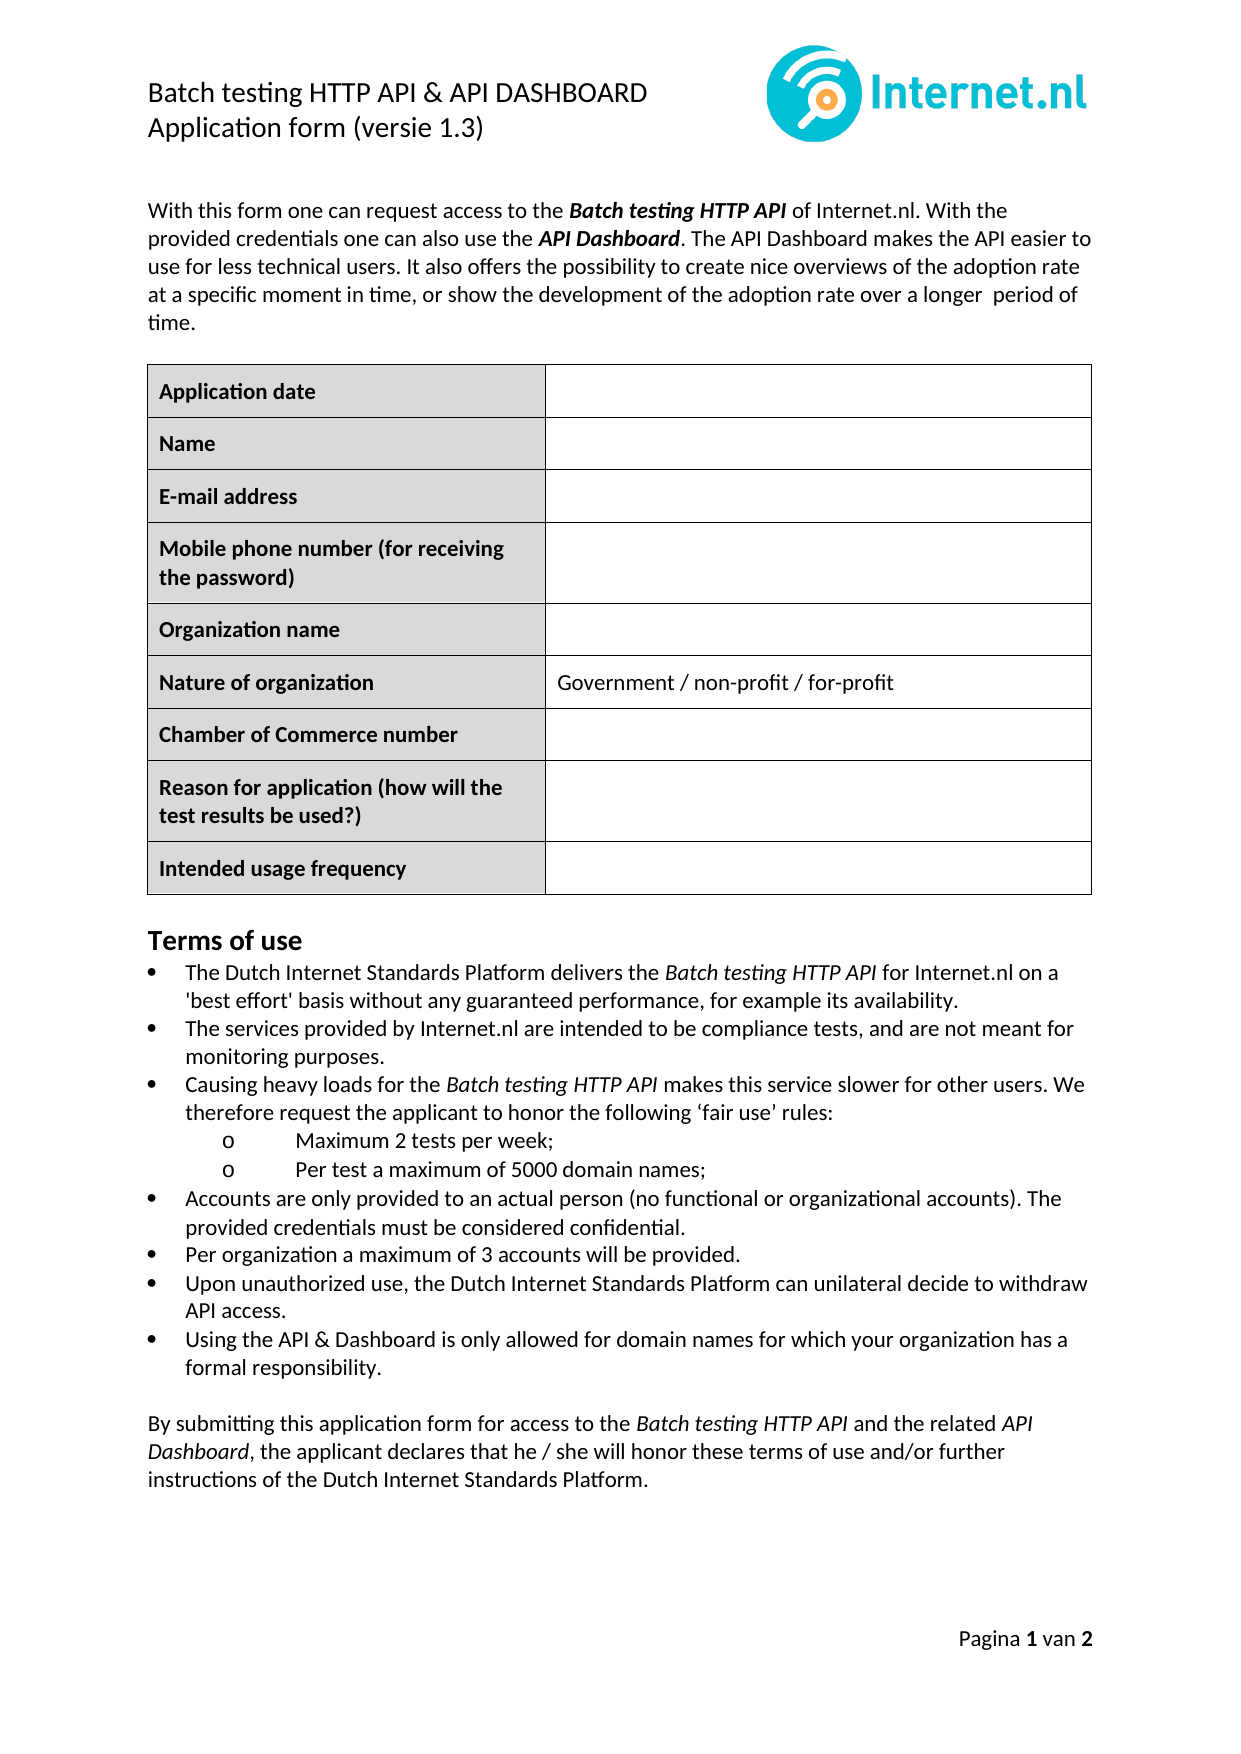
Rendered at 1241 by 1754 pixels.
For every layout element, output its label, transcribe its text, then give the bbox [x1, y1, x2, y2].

table_cell Nature of organization [148, 656, 545, 708]
table_header Application date [148, 365, 545, 417]
table_cell Intended usage frequency [148, 842, 545, 893]
table_cell Name [148, 418, 545, 469]
table_cell [546, 418, 1091, 469]
table_cell Mobile phone number (for receiving the password) [148, 523, 545, 602]
list The services provided by Internet.nl are intended to be compliance tests, and are not meant for monitoring purposes. [148, 1014, 1093, 1070]
list Causing heavy loads for the Batch testing HTTP API makes this service slower for other users. We therefore request the applicant to honor the following ‘fair use’ rules: [148, 1070, 1093, 1126]
table_header [546, 365, 1091, 417]
list Per organization a maximum of 3 accounts will be provided. [148, 1241, 1093, 1269]
text With this form one can request access to the Batch testing HTTP API of Internet.nl. With the provided credentials one can also use the API Dashboard. The API Dashboard makes the API easier to use for less technical users. It also offers the possibility to create nice overviews of the adoption rate at a specific moment in time, or show the development of the adoption rate over a longer period of time. [148, 196, 1093, 336]
text Terms of use [148, 922, 1093, 958]
table_cell [546, 842, 1091, 893]
table_cell [546, 470, 1091, 522]
table_cell E-mail address [148, 470, 545, 522]
table_cell [546, 761, 1091, 841]
list Using the API & Dashboard is only allowed for domain names for which your organization has a formal responsibility. [148, 1325, 1093, 1381]
list Accounts are only provided to an actual person (no functional or organizational accounts). The provided credentials must be considered confidential. [148, 1184, 1093, 1241]
list Maximum 2 tests per week; [221, 1126, 1093, 1155]
table_cell Reason for application (how will the test results be used?) [148, 761, 545, 841]
table_cell Chamber of Commerce number [148, 709, 545, 760]
table_cell [546, 523, 1091, 602]
table_cell Government / non-profit / for-profit [546, 656, 1091, 708]
list Per test a maximum of 5000 domain names; [221, 1155, 1093, 1184]
list Upon unauthorized use, the Dutch Internet Standards Platform can unilateral decide to withdraw API access. [148, 1269, 1093, 1325]
text By submitting this application form for access to the Batch testing HTTP API and the related API Dashboard, the applicant declares that he / she will honor these terms of use and/or further instructions of the Dutch Internet Standards Platform. [148, 1409, 1093, 1493]
list The Dutch Internet Standards Platform delivers the Batch testing HTTP API for Internet.nl on a 'best effort' basis without any guaranteed performance, for example its availability. [148, 958, 1093, 1014]
table_cell Organization name [148, 604, 545, 655]
table_cell [546, 709, 1091, 760]
table_cell [546, 604, 1091, 655]
